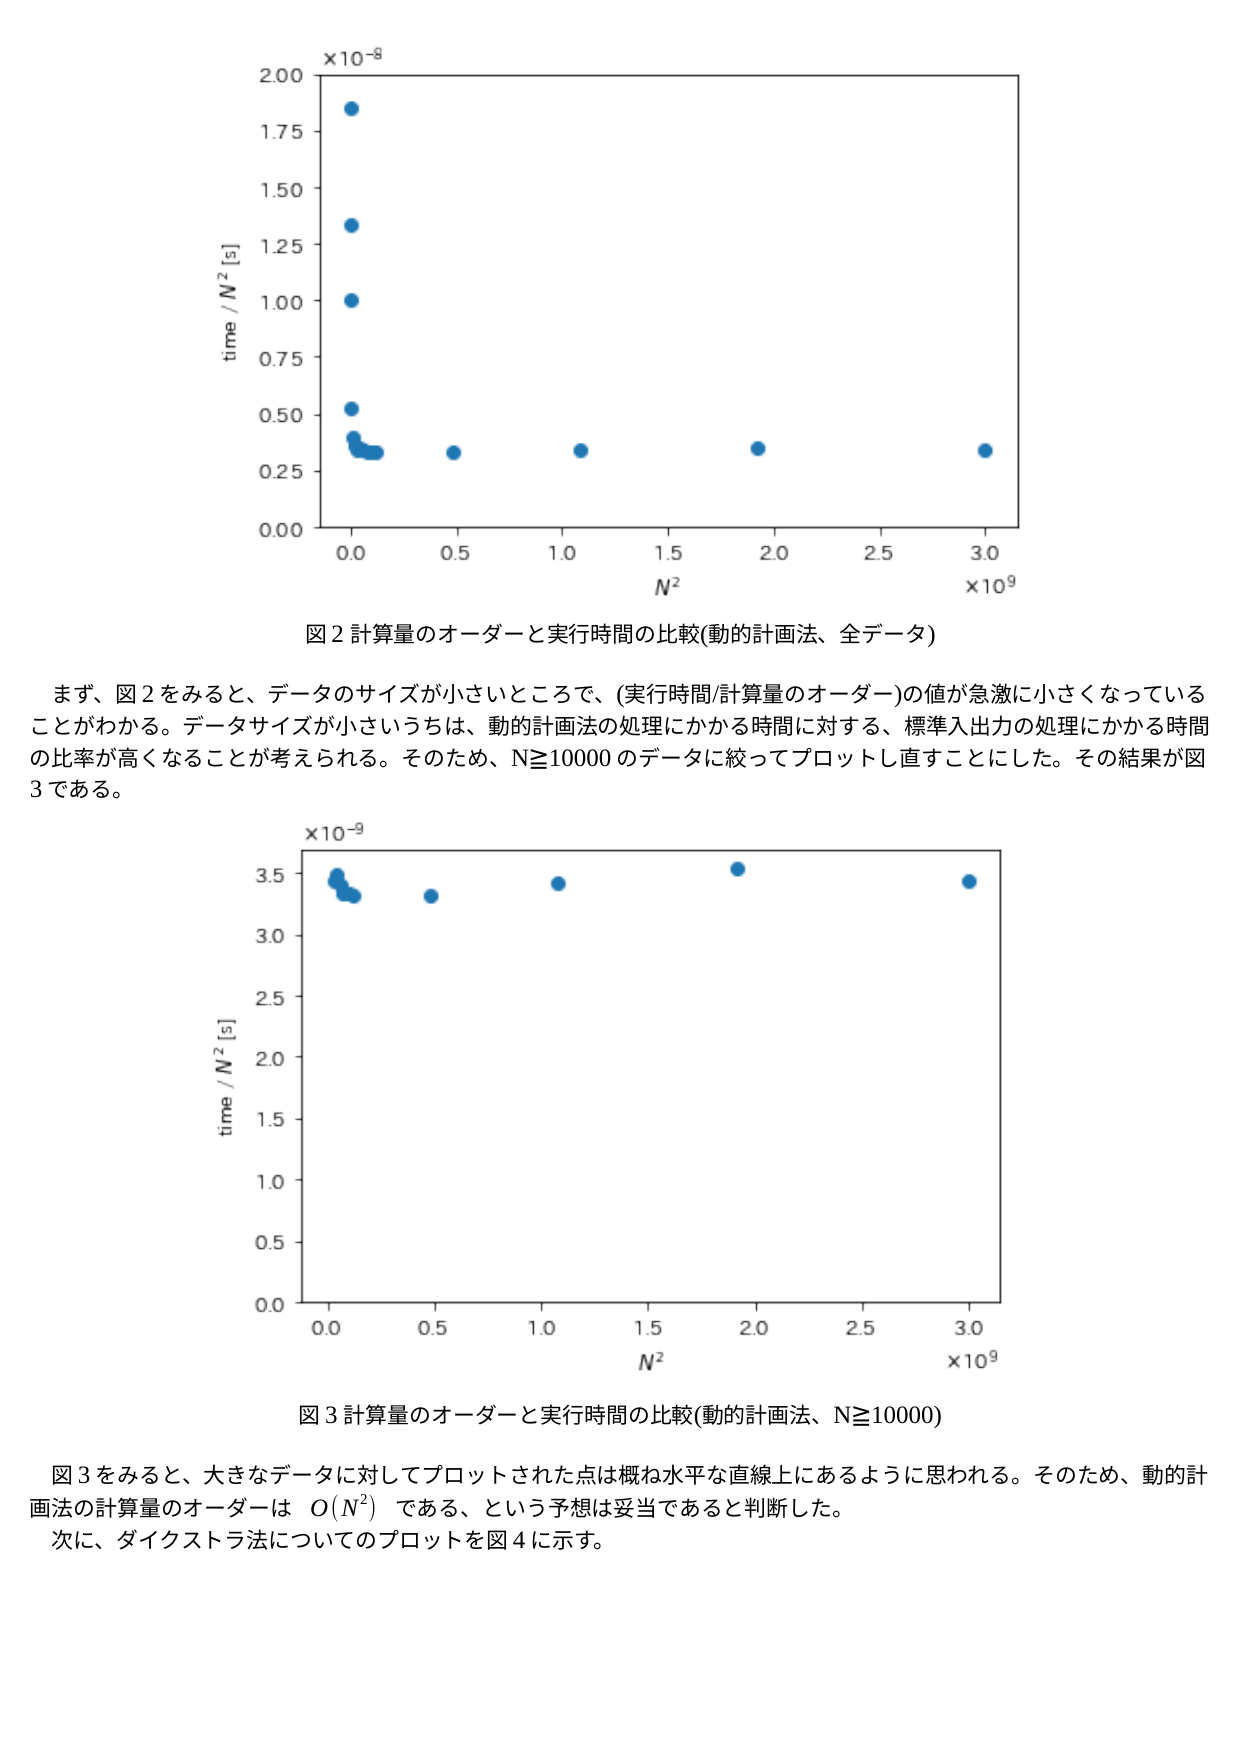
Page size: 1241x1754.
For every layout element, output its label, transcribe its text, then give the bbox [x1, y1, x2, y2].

picture [201, 29, 1039, 617]
picture [197, 804, 1021, 1392]
text 図3をみると、大きなデータに対してプロットされた点は概ね水平な直線上にあるように思われる。そのため、動的計画法の計算量のオーダーはである、という予想は妥当であると判断した。 [29, 1458, 1211, 1523]
text 次に、ダイクストラ法についてのプロットを図4に示す。 [29, 1523, 1211, 1555]
text まず、図2をみると、データのサイズが小さいところで、(実行時間/計算量のオーダー)の値が急激に小さくなっていることがわかる。データサイズが小さいうちは、動的計画法の処理にかかる時間に対する、標準入出力の処理にかかる時間の比率が高くなることが考えられる。そのため、N≧10000のデータに絞ってプロットし直すことにした。その結果が図3である。 [29, 677, 1211, 804]
text 図3 計算量のオーダーと実行時間の比較(動的計画法、N≧10000) [29, 1398, 1211, 1430]
text 図2 計算量のオーダーと実行時間の比較(動的計画法、全データ) [29, 617, 1211, 649]
